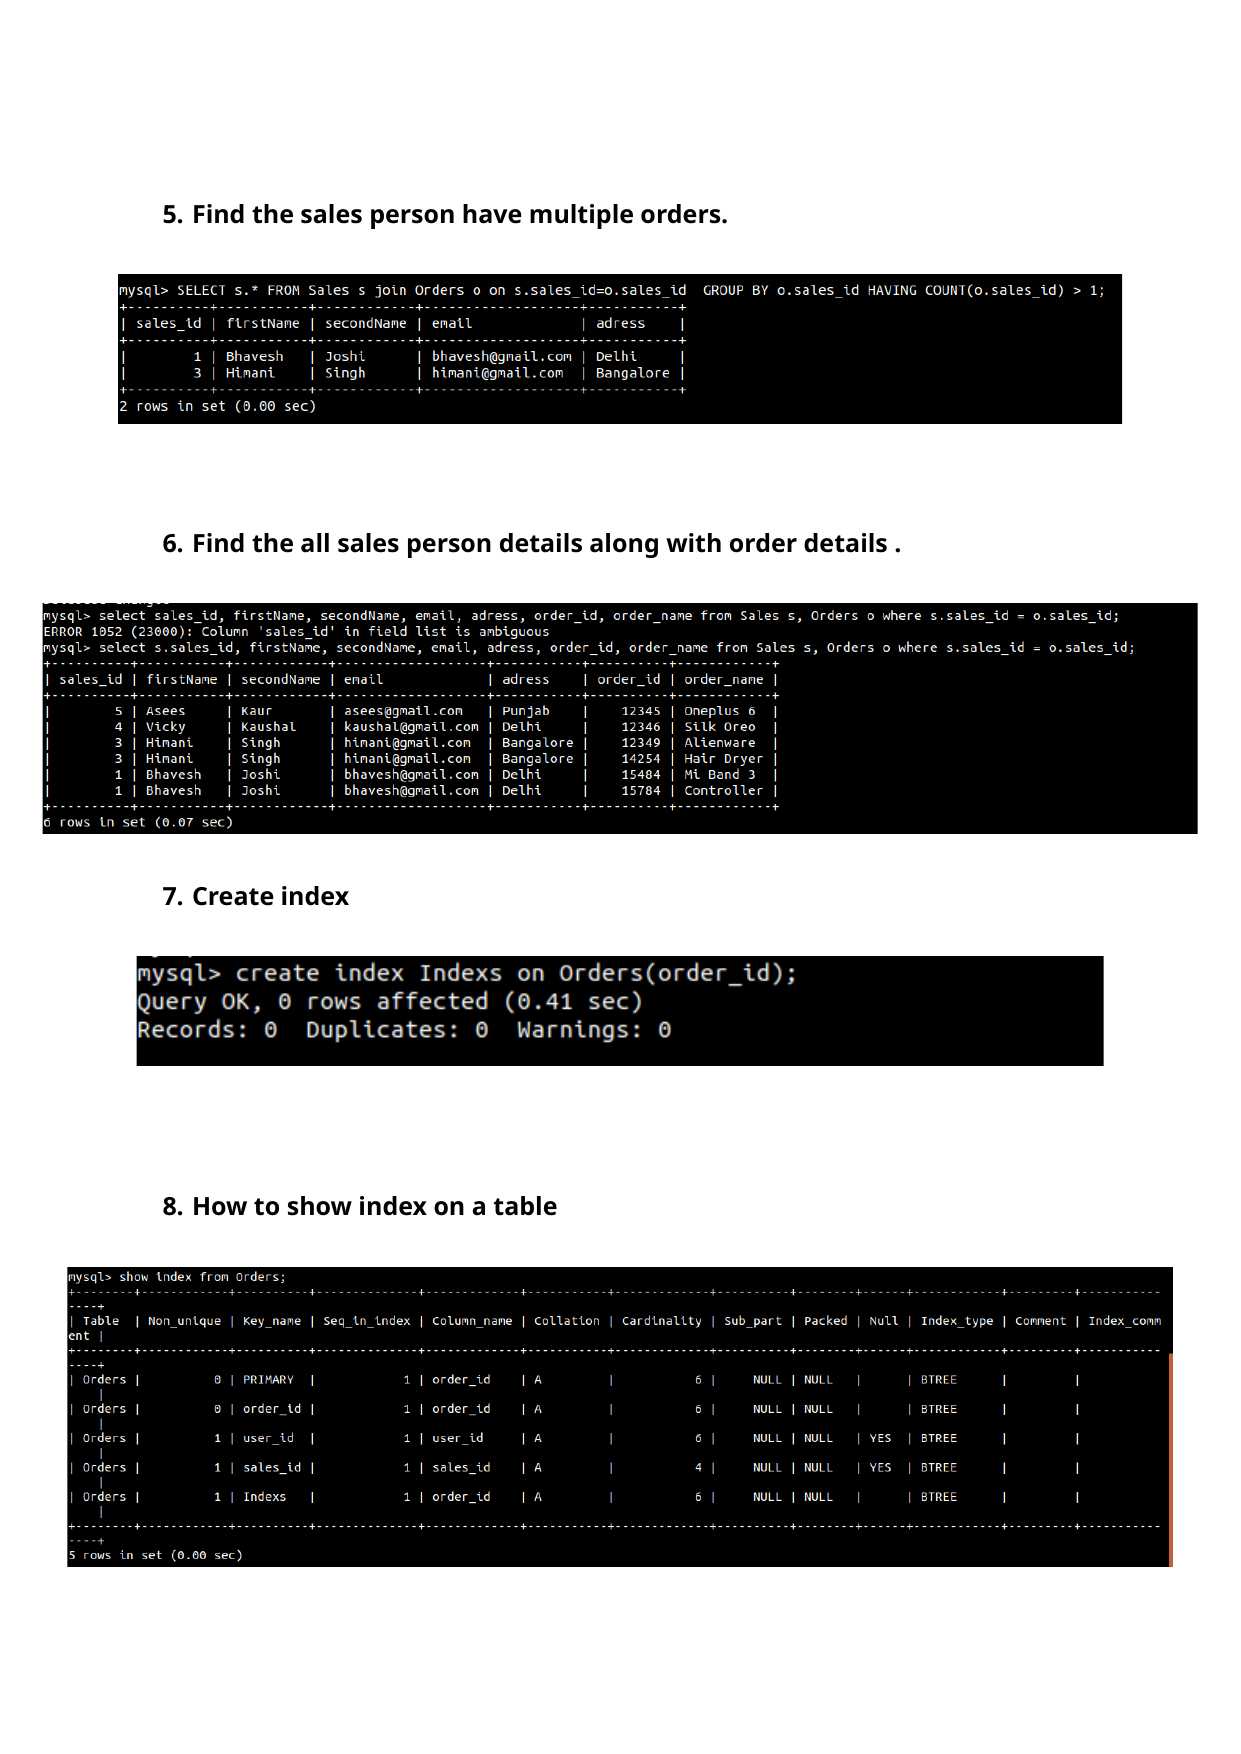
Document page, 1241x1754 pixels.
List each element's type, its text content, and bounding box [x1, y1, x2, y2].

picture [136, 956, 1104, 1066]
picture [42, 603, 1198, 834]
list Create index [162, 878, 1122, 912]
list How to show index on a table [162, 1189, 1122, 1223]
picture [67, 1267, 1173, 1567]
list Find the sales person have multiple orders. [162, 196, 1122, 231]
list Find the all sales person details along with order details . [162, 526, 1122, 559]
picture [118, 274, 1123, 424]
